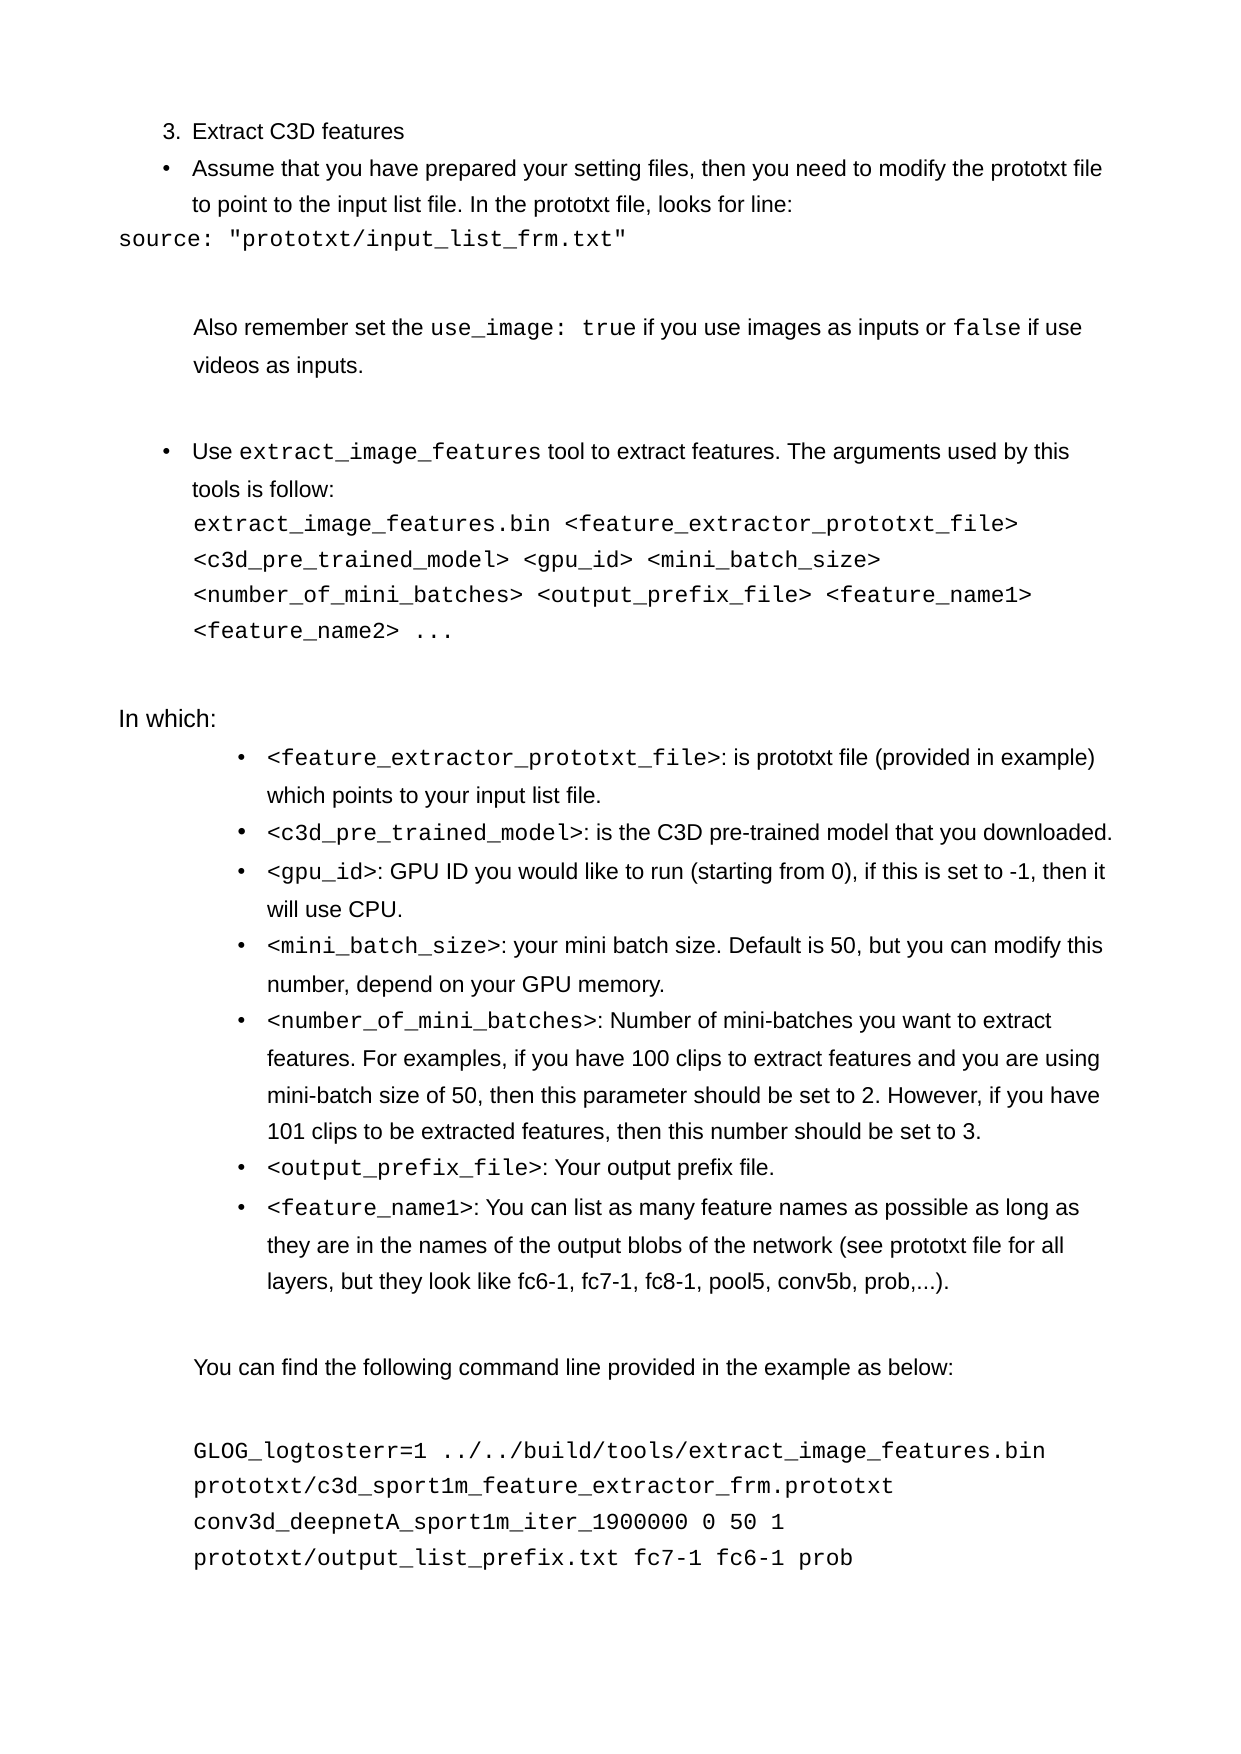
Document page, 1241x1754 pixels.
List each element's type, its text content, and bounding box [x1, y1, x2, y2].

list <feature_extractor_prototxt_file>: is prototxt file (provided in example) which points to your input list file. [237, 744, 1122, 808]
list <mini_batch_size>: your mini batch size. Default is 50, but you can modify this number, depend on your GPU memory. [237, 932, 1122, 997]
list <gpu_id>: GPU ID you would like to run (starting from 0), if this is set to -1, then it will use CPU. [237, 858, 1122, 922]
list <output_prefix_file>: Your output prefix file. [237, 1154, 1122, 1183]
text GLOG_logtosterr=1 ../../build/tools/extract_image_features.bin prototxt/c3d_sport1m_feature_extractor_frm.prototxt conv3d_deepnetA_sport1m_iter_1900000 0 50 1 prototxt/output_list_prefix.txt fc7-1 fc6-1 prob [193, 1439, 1122, 1572]
list Use extract_image_features tool to extract features. The arguments used by this tools is follow: [162, 438, 1122, 502]
list <feature_name1>: You can list as many feature names as possible as long as they are in the names of the output blobs of the network (see prototxt file for all layers, but they look like fc6-1, fc7-1, fc8-1, pool5, conv5b, prob,...). [237, 1193, 1122, 1294]
list Assume that you have prepared your setting files, then you need to modify the prototxt file to point to the input list file. In the prototxt file, looks for line: [162, 154, 1122, 217]
list <c3d_pre_trained_model>: is the C3D pre-trained model that you downloaded. [237, 818, 1122, 847]
text Also remember set the use_image: true if you use images as inputs or false if use videos as inputs. [193, 312, 1122, 378]
list Extract C3D features [162, 118, 1122, 144]
text extract_image_features.bin <feature_extractor_prototxt_file> <c3d_pre_trained_model> <gpu_id> <mini_batch_size> <number_of_mini_batches> <output_prefix_file> <feature_name1> <feature_name2> ... [193, 512, 1122, 645]
list <number_of_mini_batches>: Number of mini-batches you want to extract features. For examples, if you have 100 clips to extract features and you are using mini-batch size of 50, then this parameter should be set to 2. However, if you have 101 clips to be extracted features, then this number should be set to 3. [237, 1007, 1122, 1144]
text source: "prototxt/input_list_frm.txt" [118, 227, 1122, 253]
text You can find the following command line provided in the example as below: [118, 1353, 1122, 1380]
text In which: [118, 704, 1122, 733]
